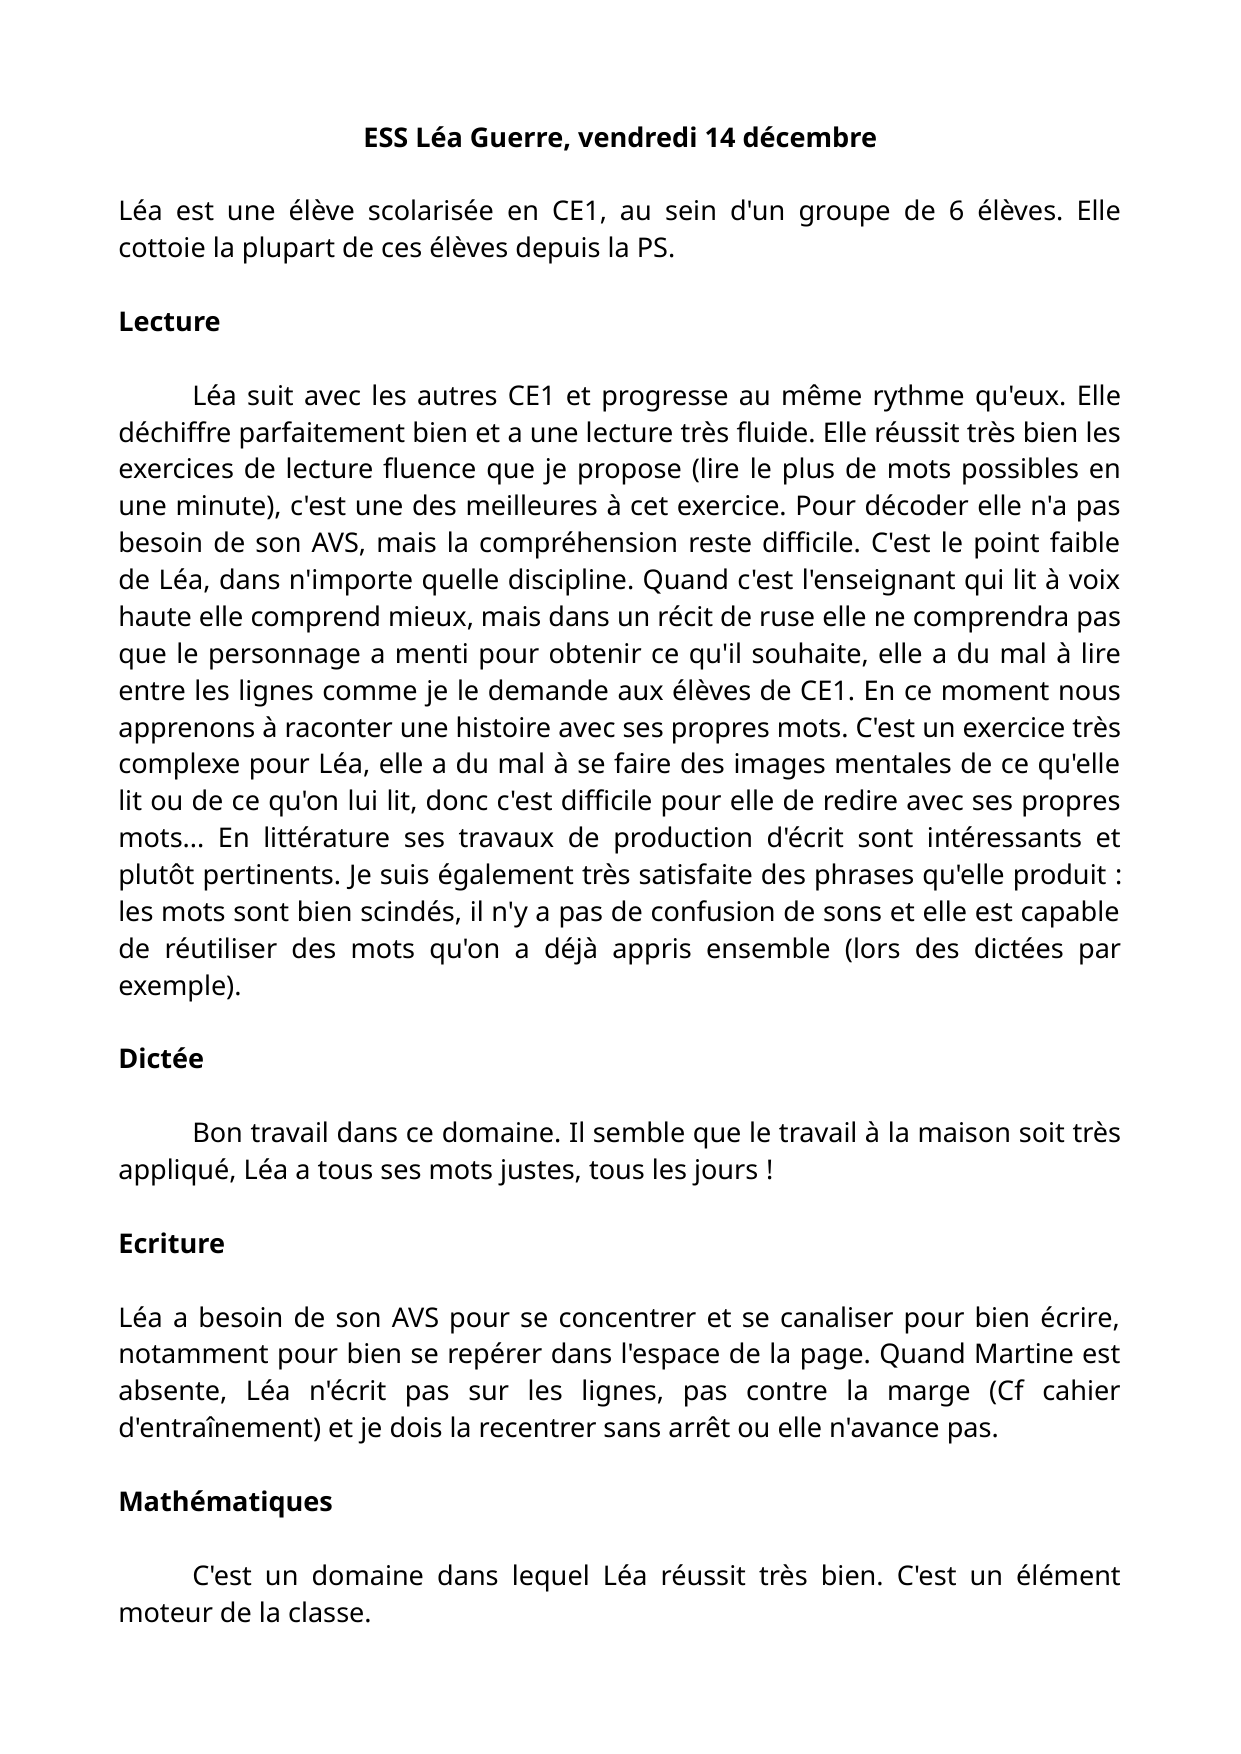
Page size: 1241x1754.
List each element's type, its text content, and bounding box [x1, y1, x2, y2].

text Léa est une élève scolarisée en CE1, au sein d'un groupe de 6 élèves. Elle cottoie la plupart de ces élèves depuis la PS. [118, 192, 1122, 266]
text Léa suit avec les autres CE1 et progresse au même rythme qu'eux. Elle déchiffre parfaitement bien et a une lecture très fluide. Elle réussit très bien les exercices de lecture fluence que je propose (lire le plus de mots possibles en une minute), c'est une des meilleures à cet exercice. Pour décoder elle n'a pas besoin de son AVS, mais la compréhension reste difficile. C'est le point faible de Léa, dans n'importe quelle discipline. Quand c'est l'enseignant qui lit à voix haute elle comprend mieux, mais dans un récit de ruse elle ne comprendra pas que le personnage a menti pour obtenir ce qu'il souhaite, elle a du mal à lire entre les lignes comme je le demande aux élèves de CE1. En ce moment nous apprenons à raconter une histoire avec ses propres mots. C'est un exercice très complexe pour Léa, elle a du mal à se faire des images mentales de ce qu'elle lit ou de ce qu'on lui lit, donc c'est difficile pour elle de redire avec ses propres mots... En littérature ses travaux de production d'écrit sont intéressants et plutôt pertinents. Je suis également très satisfaite des phrases qu'elle produit : les mots sont bien scindés, il n'y a pas de confusion de sons et elle est capable de réutiliser des mots qu'on a déjà appris ensemble (lors des dictées par exemple). [118, 376, 1122, 1003]
text Lecture [118, 302, 1122, 339]
text Mathématiques [118, 1482, 1122, 1519]
text Léa a besoin de son AVS pour se concentrer et se canaliser pour bien écrire, notamment pour bien se repérer dans l'espace de la page. Quand Martine est absente, Léa n'écrit pas sur les lignes, pas contre la marge (Cf cahier d'entraînement) et je dois la recentrer sans arrêt ou elle n'avance pas. [118, 1298, 1122, 1446]
text ESS Léa Guerre, vendredi 14 décembre [118, 118, 1122, 155]
text Ecriture [118, 1224, 1122, 1261]
text Dictée [118, 1040, 1122, 1077]
text C'est un domaine dans lequel Léa réussit très bien. C'est un élément moteur de la classe. [118, 1556, 1122, 1630]
text Bon travail dans ce domaine. Il semble que le travail à la maison soit très appliqué, Léa a tous ses mots justes, tous les jours ! [118, 1114, 1122, 1187]
